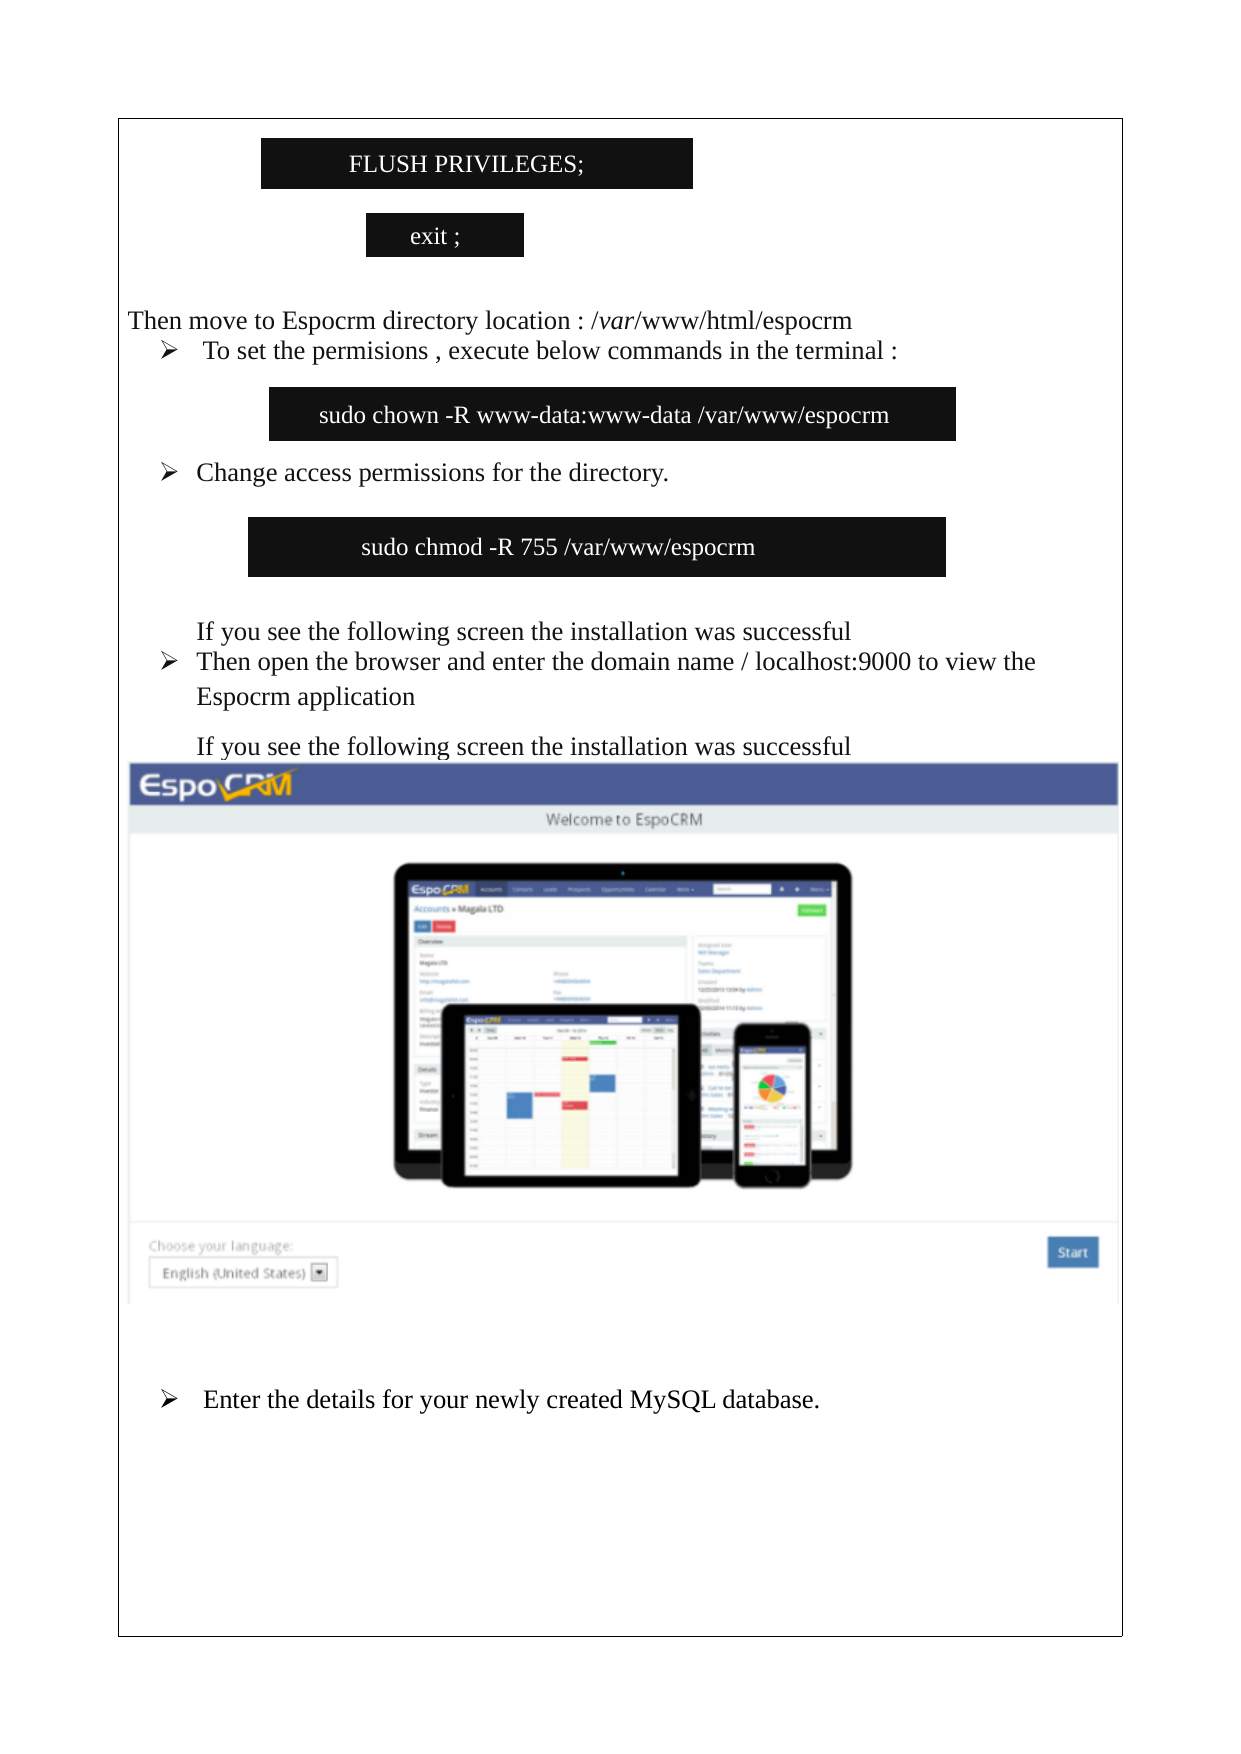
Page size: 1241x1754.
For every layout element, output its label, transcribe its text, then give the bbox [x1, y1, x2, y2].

list If you see the following screen the installation was successful [159, 615, 1119, 646]
list Change access permissions for the directory. [159, 457, 1119, 487]
list Enter the details for your newly created MySQL database. [159, 1383, 1119, 1414]
list If you see the following screen the installation was successful [159, 730, 1119, 760]
text Then move to Espocrm directory location : /var/www/html/espocrm [121, 304, 1119, 335]
list To set the permisions , execute below commands in the terminal : [159, 335, 1119, 365]
list Then open the browser and enter the domain name / localhost:9000 to view the Espocrm application [159, 646, 1119, 711]
picture [121, 760, 1119, 1304]
